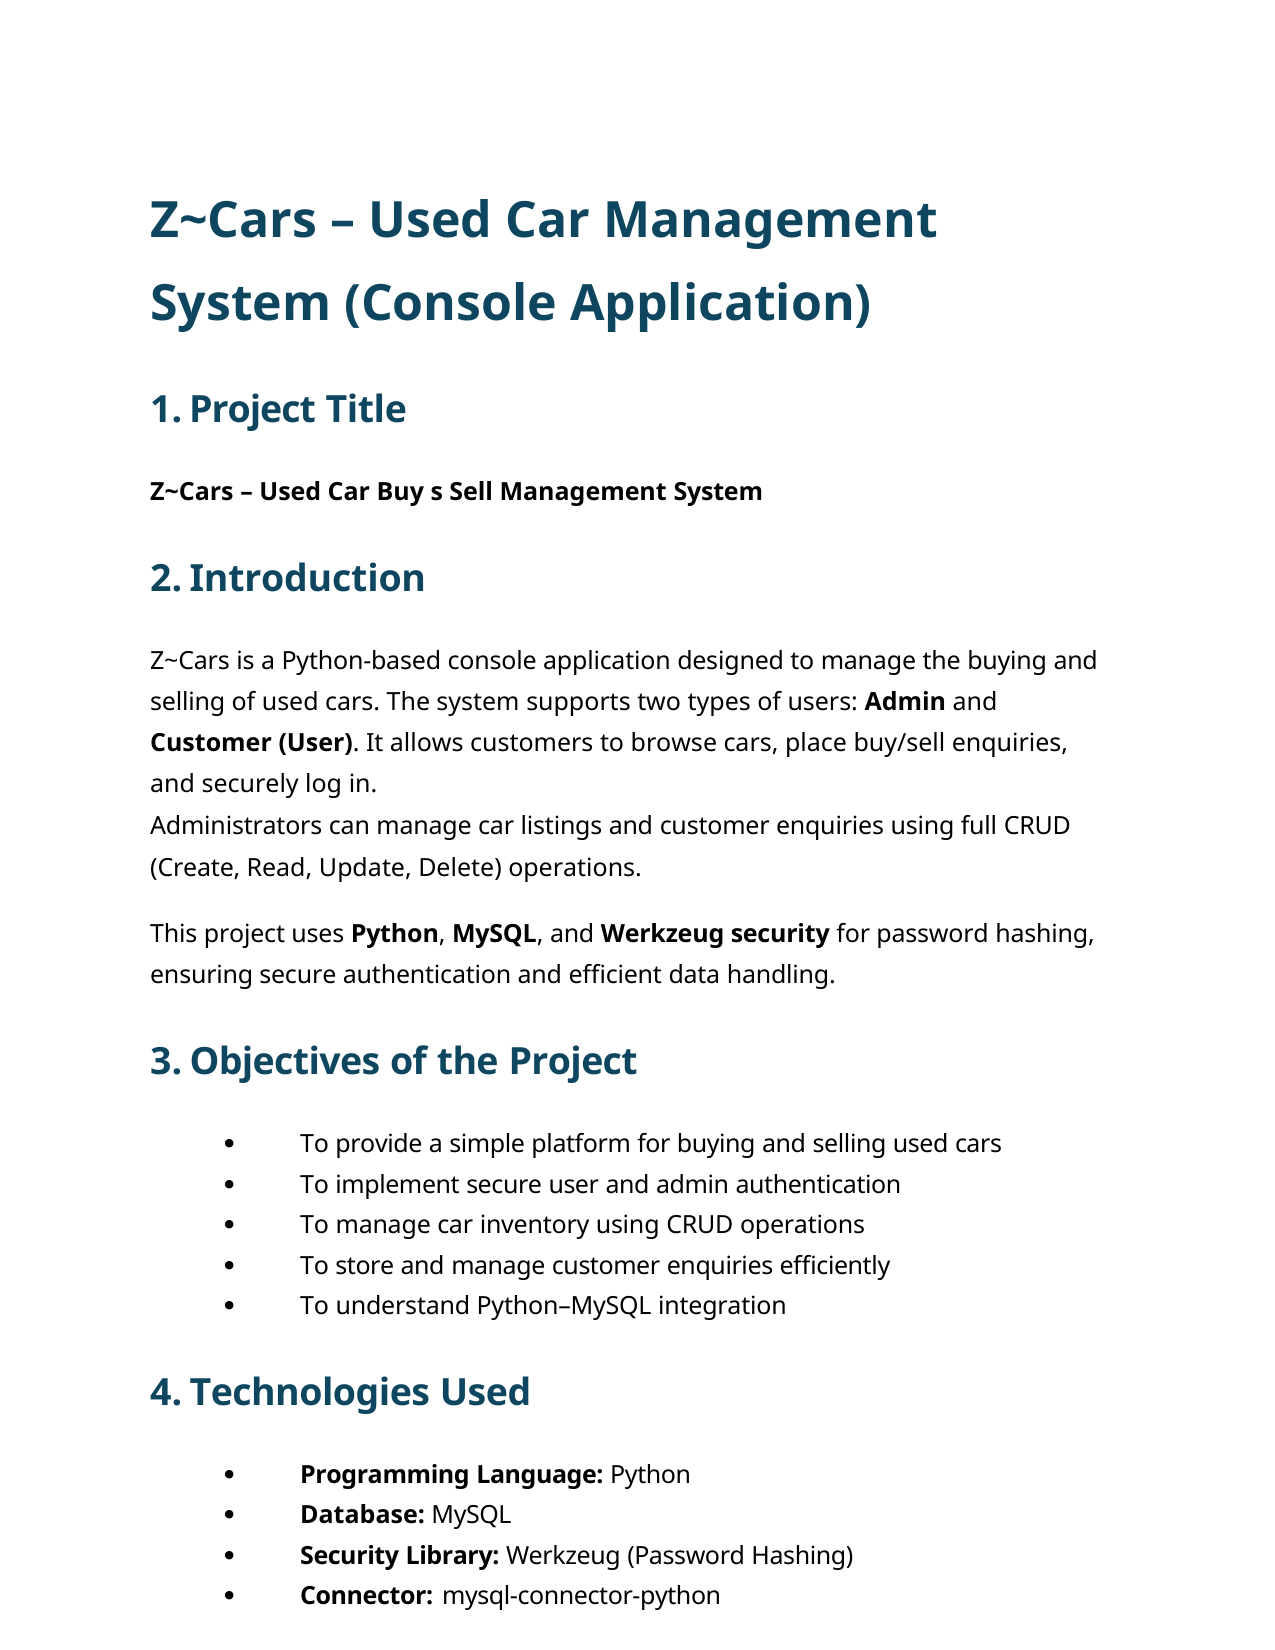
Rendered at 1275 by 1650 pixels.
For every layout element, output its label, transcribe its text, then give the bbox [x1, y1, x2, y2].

list To understand Python–MySQL integration [225, 1288, 1125, 1322]
list Connector: mysql-connector-python [225, 1578, 1125, 1612]
list To manage car inventory using CRUD operations [225, 1207, 1125, 1241]
text This project uses Python, MySQL, and Werkzeug security for password hashing, ensuring secure authentication and efficient data handling. [150, 915, 1125, 991]
subtitle Introduction [150, 551, 1125, 602]
list To implement secure user and admin authentication [225, 1166, 1125, 1200]
list Database: MySQL [225, 1497, 1125, 1531]
text Administrators can manage car listings and customer enquiries using full CRUD (Create, Read, Update, Delete) operations. [150, 807, 1125, 883]
subtitle Objectives of the Project [150, 1034, 1125, 1085]
list To provide a simple platform for buying and selling used cars [225, 1126, 1125, 1160]
list To store and manage customer enquiries efficiently [225, 1247, 1125, 1282]
text Z~Cars – Used Car Buy s Sell Management System [150, 474, 1125, 508]
subtitle Project Title [150, 382, 1125, 433]
text Z~Cars is a Python-based console application designed to manage the buying and selling of used cars. The system supports two types of users: Admin and Customer (User). It allows customers to browse cars, place buy/sell enquiries, and securely log in. [150, 643, 1119, 800]
list Security Library: Werkzeug (Password Hashing) [225, 1538, 1125, 1572]
list Programming Language: Python [225, 1456, 1125, 1491]
subtitle Technologies Used [150, 1365, 1125, 1416]
title Z~Cars – Used Car Management System (Console Application) [150, 184, 1125, 335]
